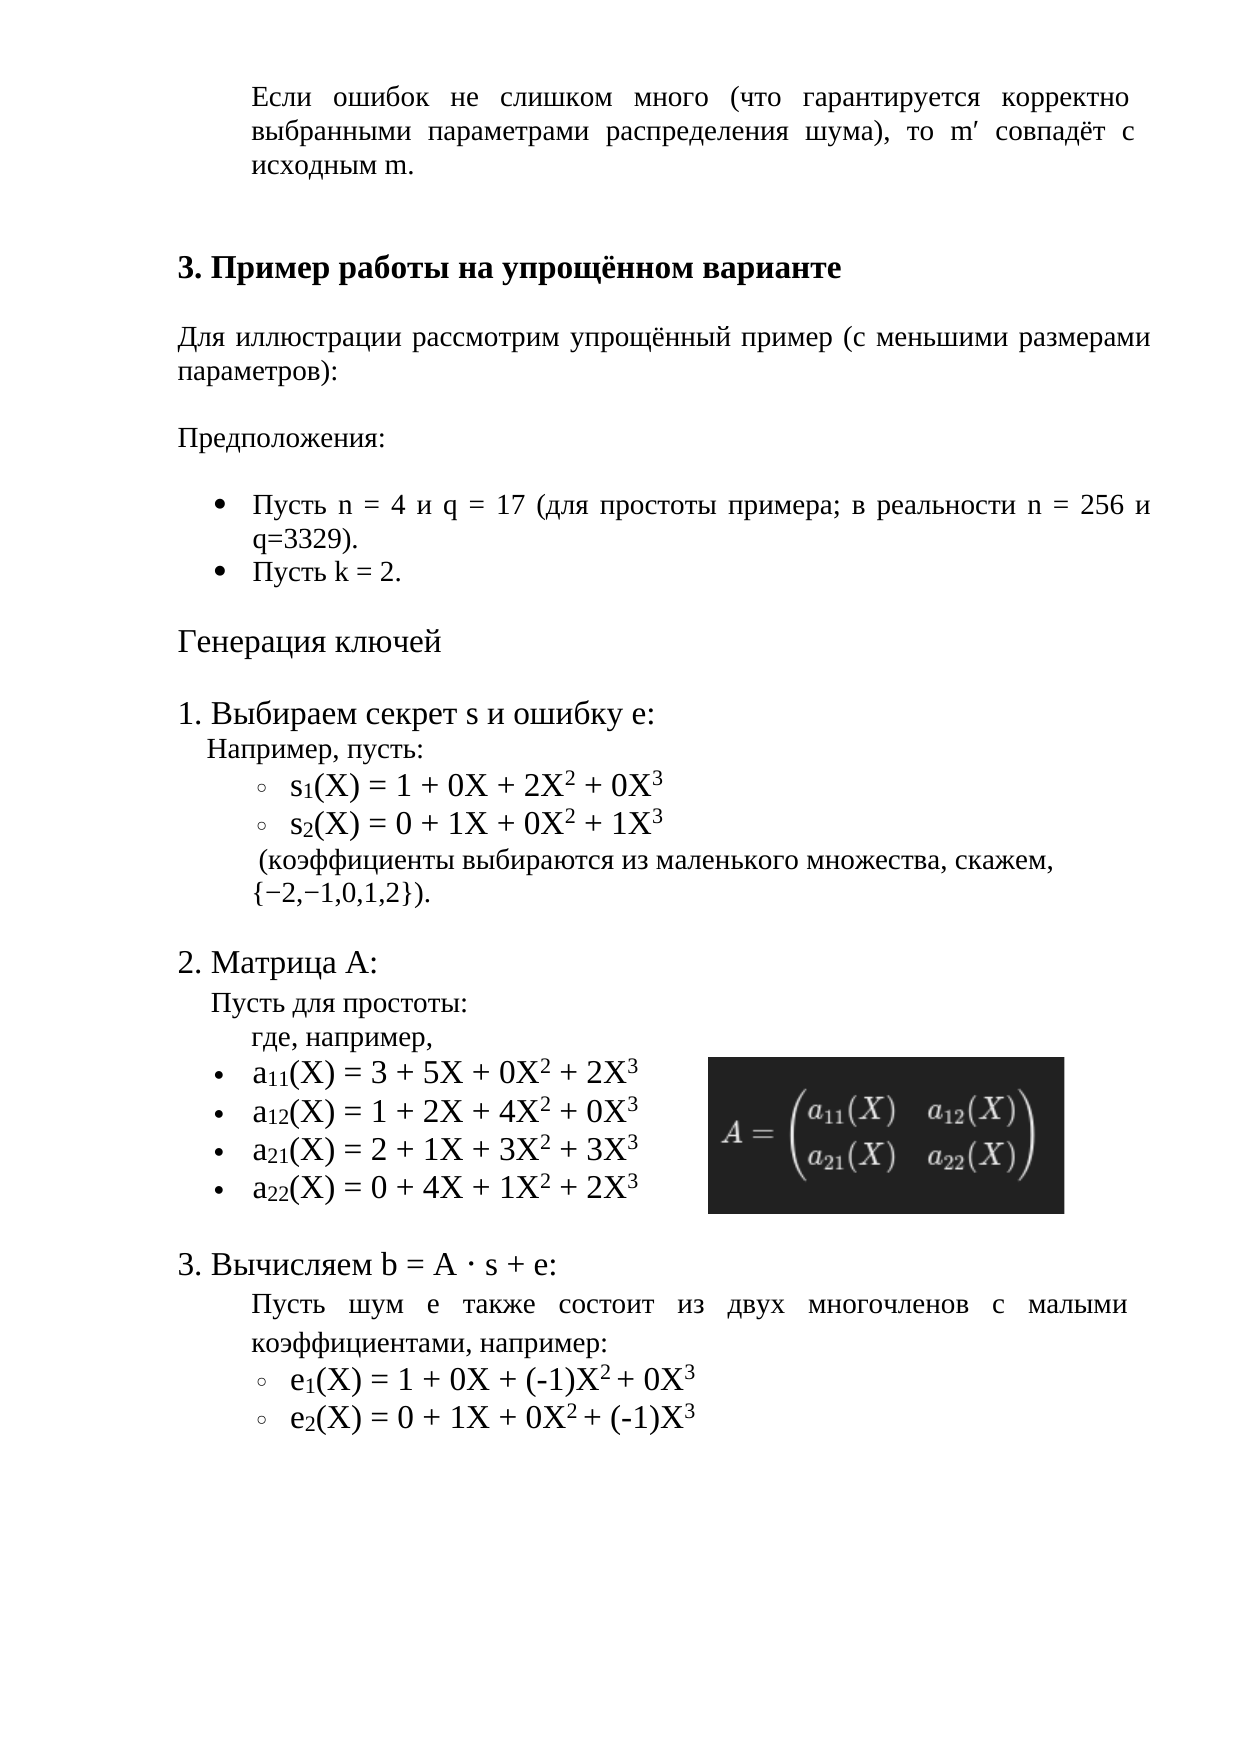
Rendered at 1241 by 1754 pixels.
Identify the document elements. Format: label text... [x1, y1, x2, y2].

list s1(X) = 1 + 0X + 2X2 + 0X3 [252, 765, 1152, 803]
text где, например, [177, 1019, 1152, 1053]
list [1065, 1168, 1152, 1206]
list e2(X) = 0 + 1X + 0X2 + (-1)X3 [252, 1398, 1152, 1436]
list e1(X) = 1 + 0X + (-1)X2 + 0X3 [252, 1359, 1152, 1398]
list a11(X) = 3 + 5X + 0X2 + 2X3 [215, 1053, 1152, 1091]
list a22(X) = 0 + 4X + 1X2 + 2X3 [215, 1168, 708, 1206]
list s2(X) = 0 + 1X + 0X2 + 1X3 [252, 803, 1152, 842]
text 3. Пример работы на упрощённом варианте [177, 247, 1152, 286]
list Пусть k = 2. [215, 554, 1152, 588]
text Пусть для простоты: [177, 981, 1152, 1019]
text 1. Выбираем секрет s и ошибку e: [177, 693, 1152, 732]
text Предположения: [177, 420, 1152, 453]
list [1065, 1091, 1152, 1129]
list Пусть n = 4 и q = 17 (для простоты примера; в реальности n = 256 и q=3329). [215, 487, 1152, 554]
text 3. Вычисляем b = A ⋅ s + e: [177, 1244, 1152, 1283]
text (коэффициенты выбираются из маленького множества, скажем, {−2,−1,0,1,2}). [177, 842, 1152, 909]
text Генерация ключей [177, 621, 1152, 660]
list a12(X) = 1 + 2X + 4X2 + 0X3 [215, 1091, 708, 1129]
text Для иллюстрации рассмотрим упрощённый пример (с меньшими размерами параметров): [177, 319, 1152, 386]
text 2. Матрица A: [177, 942, 1152, 981]
list a21(X) = 2 + 1X + 3X2 + 3X3 [215, 1129, 708, 1168]
text Пусть шум e также состоит из двух многочленов с малыми коэффициентами, например: [177, 1283, 1152, 1359]
list [1065, 1129, 1152, 1168]
text Если ошибок не слишком много (что гарантируется корректно выбранными параметрами распределения шума), то m′ совпадёт с исходным m. [177, 75, 1152, 180]
text Например, пусть: [177, 732, 1152, 765]
